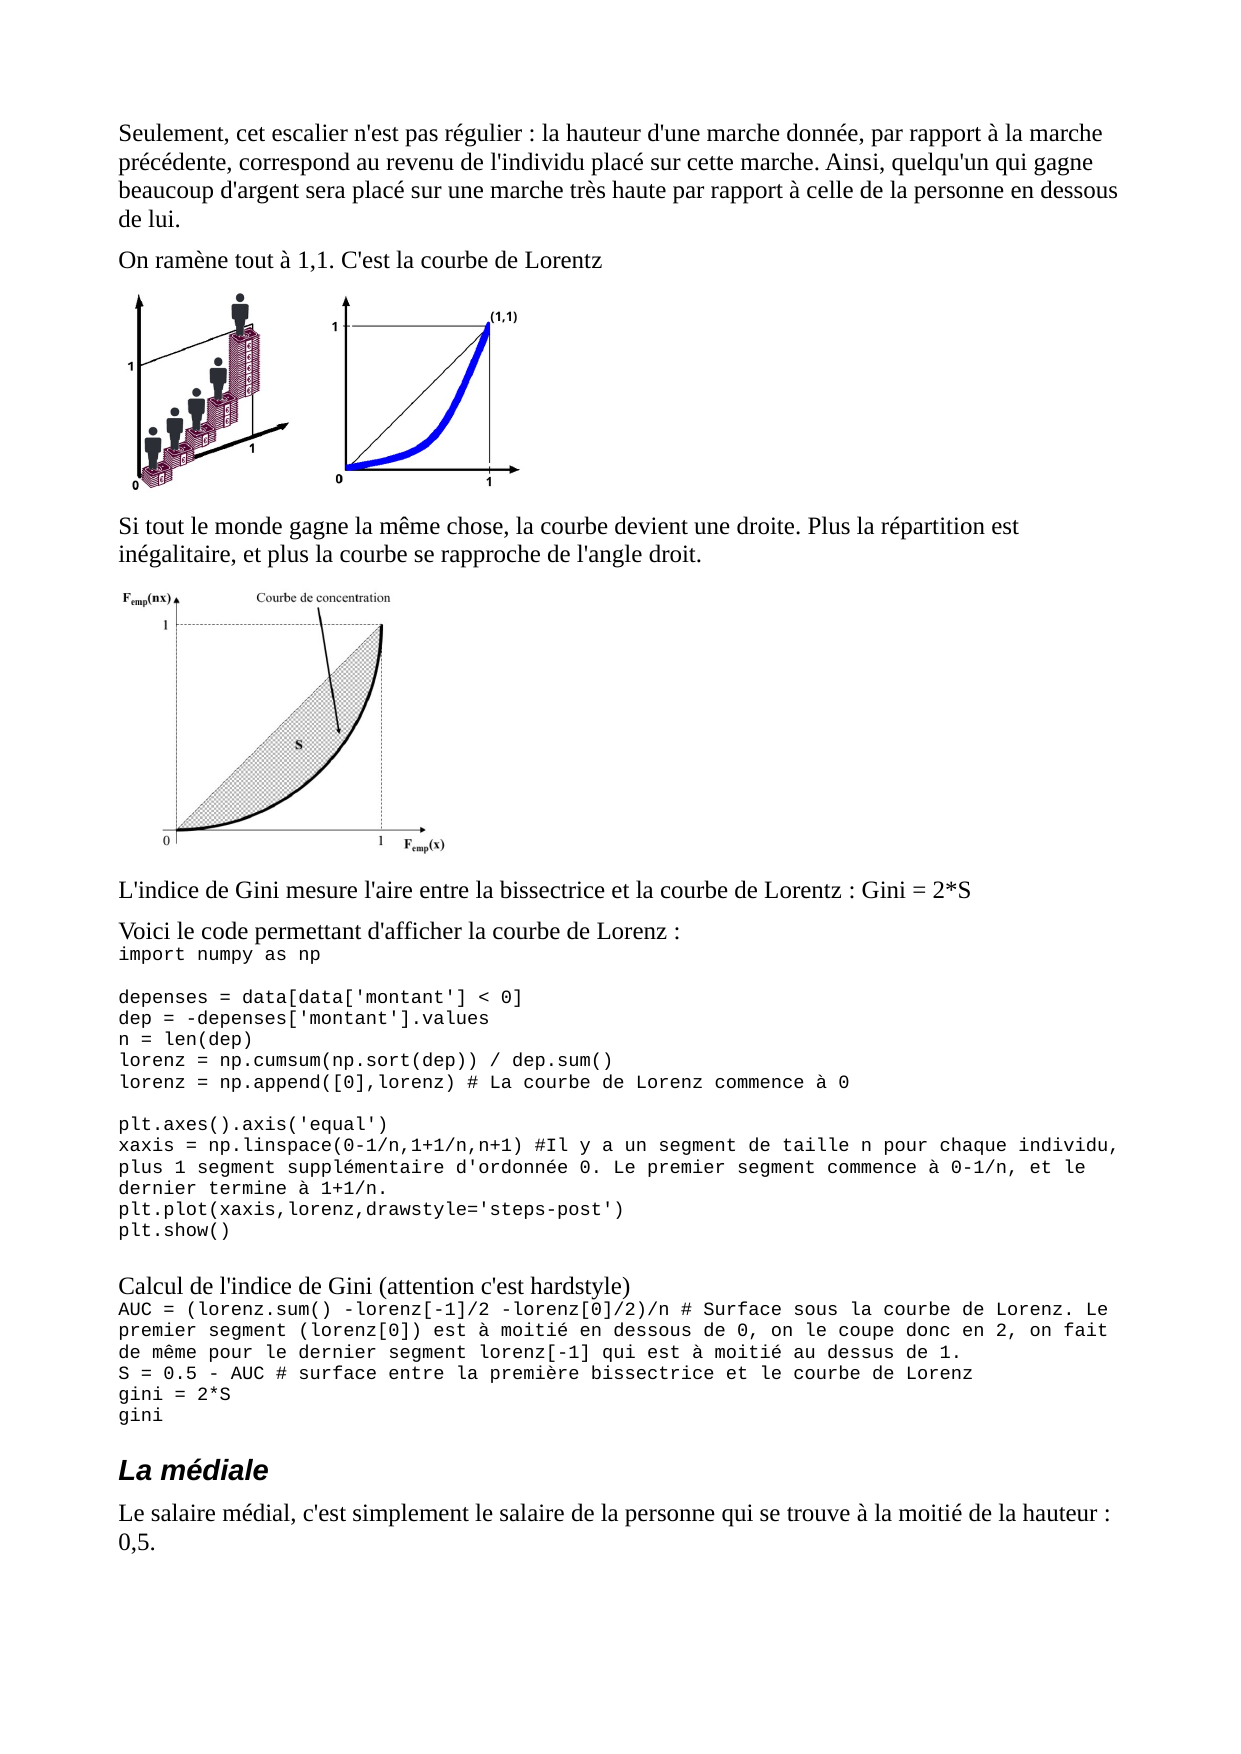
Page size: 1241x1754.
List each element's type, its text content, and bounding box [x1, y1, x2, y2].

text plt.axes().axis('equal') [118, 1115, 1122, 1136]
text Voici le code permettant d'afficher la courbe de Lorenz : [118, 916, 1122, 945]
text gini = 2*S [118, 1385, 1122, 1406]
text L'indice de Gini mesure l'aire entre la bissectrice et la courbe de Lorentz : Gini = 2*S [118, 875, 1122, 904]
text depenses = data[data['montant'] < 0] [118, 987, 1122, 1009]
picture [118, 286, 530, 499]
text dep = -depenses['montant'].values [118, 1009, 1122, 1030]
text Si tout le monde gagne la même chose, la courbe devient une droite. Plus la répartition est inégalitaire, et plus la courbe se rapproche de l'angle droit. [118, 511, 1122, 568]
text plt.show() [118, 1221, 1122, 1242]
text Le salaire médial, c'est simplement le salaire de la personne qui se trouve à la moitié de la hauteur : 0,5. [118, 1498, 1122, 1556]
picture [118, 580, 452, 863]
text import numpy as np [118, 945, 1122, 966]
text n = len(dep) [118, 1030, 1122, 1051]
text Seulement, cet escalier n'est pas régulier : la hauteur d'une marche donnée, par rapport à la marche précédente, correspond au revenu de l'individu placé sur cette marche. Ainsi, quelqu'un qui gagne beaucoup d'argent sera placé sur une marche très haute par rapport à celle de la personne en dessous de lui. [118, 118, 1122, 233]
text S = 0.5 - AUC # surface entre la première bissectrice et le courbe de Lorenz [118, 1364, 1122, 1385]
text gini [118, 1406, 1122, 1427]
subtitle La médiale [118, 1452, 1122, 1486]
text plt.plot(xaxis,lorenz,drawstyle='steps-post') [118, 1200, 1122, 1221]
text Calcul de l'indice de Gini (attention c'est hardstyle) [118, 1271, 1122, 1300]
text xaxis = np.linspace(0-1/n,1+1/n,n+1) #Il y a un segment de taille n pour chaque individu, plus 1 segment supplémentaire d'ordonnée 0. Le premier segment commence à 0-1/n, et le dernier termine à 1+1/n. [118, 1136, 1122, 1200]
text lorenz = np.cumsum(np.sort(dep)) / dep.sum() [118, 1051, 1122, 1072]
text On ramène tout à 1,1. C'est la courbe de Lorentz [118, 246, 1122, 274]
text lorenz = np.append([0],lorenz) # La courbe de Lorenz commence à 0 [118, 1072, 1122, 1094]
text AUC = (lorenz.sum() -lorenz[-1]/2 -lorenz[0]/2)/n # Surface sous la courbe de Lorenz. Le premier segment (lorenz[0]) est à moitié en dessous de 0, on le coupe donc en 2, on fait de même pour le dernier segment lorenz[-1] qui est à moitié au dessus de 1. [118, 1300, 1122, 1364]
